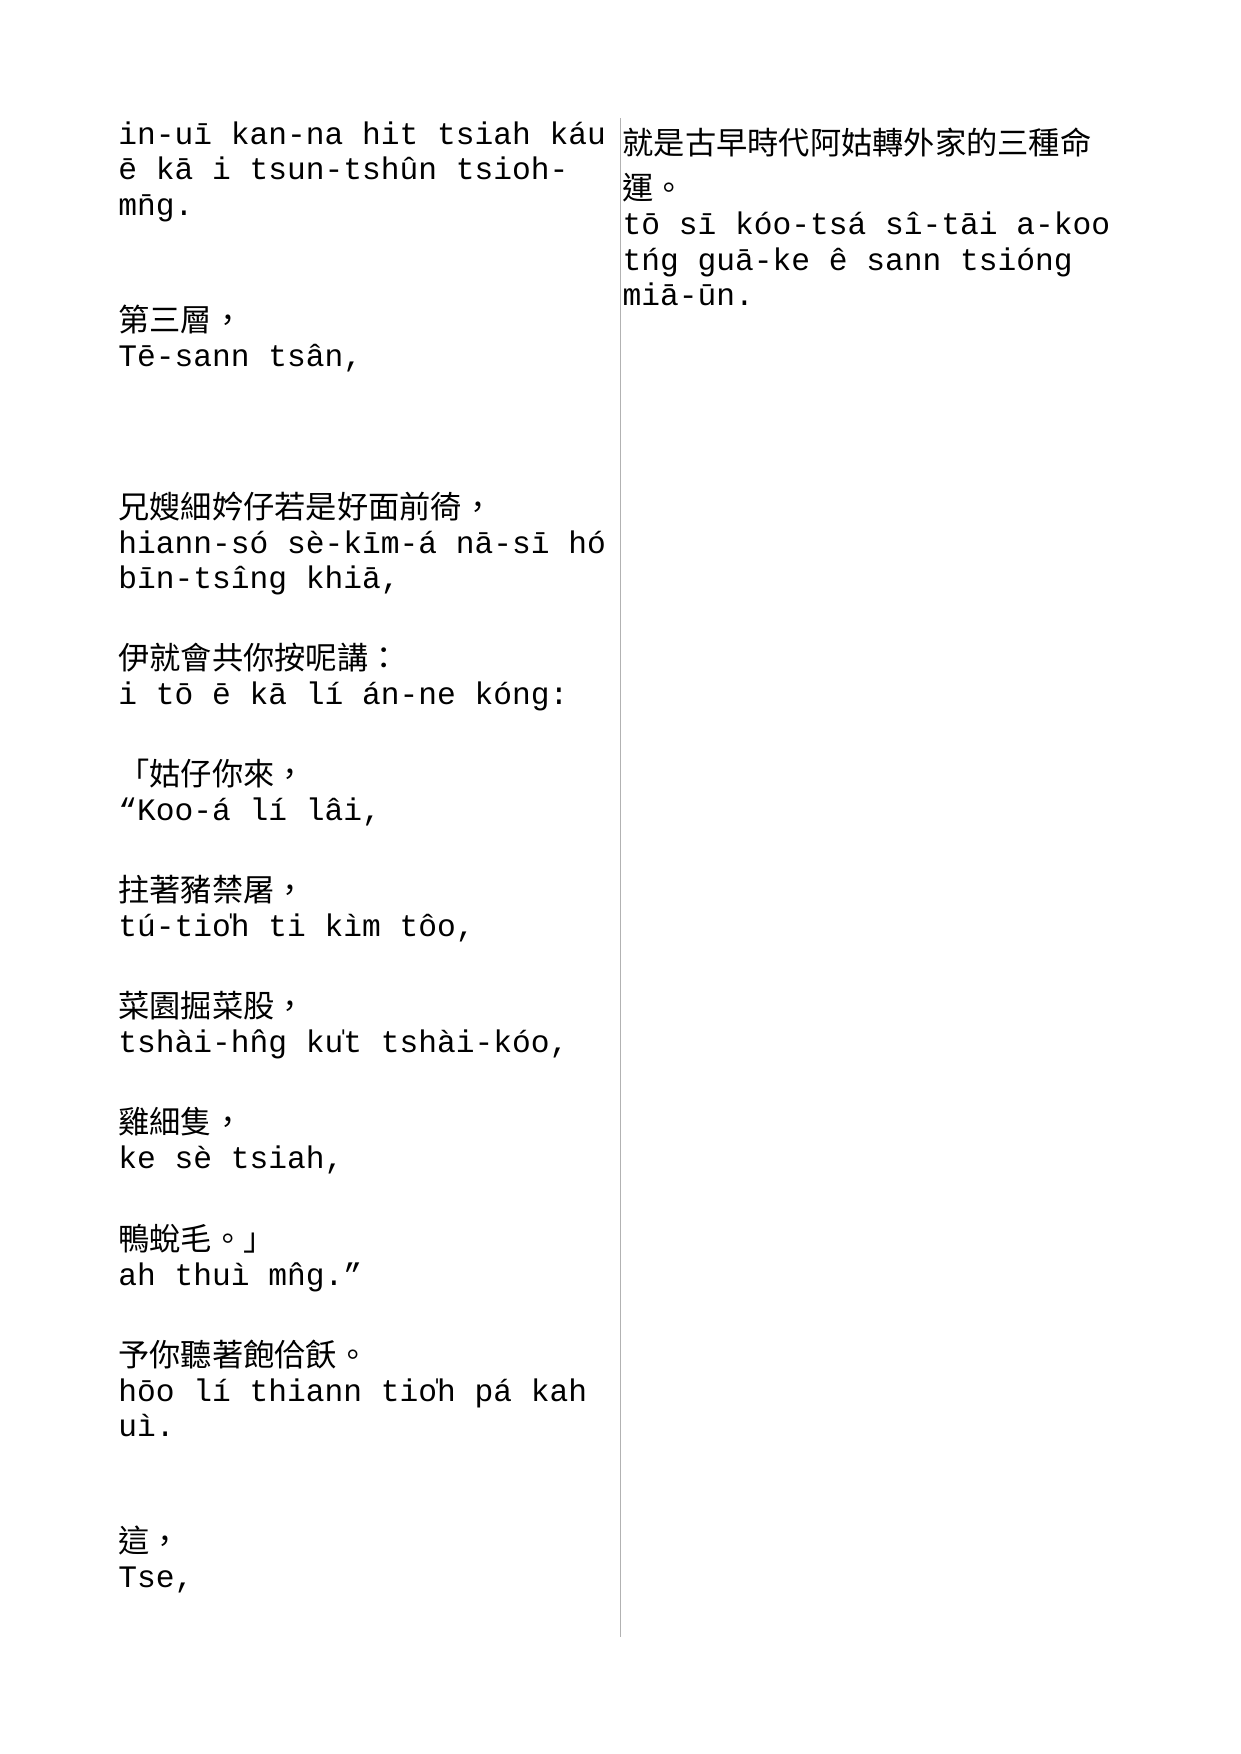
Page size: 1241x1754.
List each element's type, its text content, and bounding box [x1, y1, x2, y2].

text tshài-hn̂g ku̍t tshài-kóo, [118, 1027, 618, 1062]
text 第三層， [118, 295, 618, 340]
text i tō ē kā lí án-ne kóng: [118, 679, 618, 714]
text 拄著豬禁屠， [118, 866, 618, 911]
text in-uī kan-na hit tsiah káu ē kā i tsun-tshûn tsioh-mn̄g. [118, 118, 618, 224]
text “Koo-á lí lâi, [118, 795, 618, 830]
text ke sè tsiah, [118, 1143, 618, 1178]
text 雞細隻， [118, 1098, 618, 1143]
text 這， [118, 1517, 618, 1562]
text 予你聽著飽佮飫。 [118, 1330, 618, 1375]
text Tē-sann tsân, [118, 340, 618, 376]
text ah thuì mn̂g.” [118, 1259, 618, 1294]
text 伊就會共你按呢講： [118, 633, 618, 679]
text 就是古早時代阿姑轉外家的三種命運。 [622, 118, 1122, 208]
text 兄嫂細妗仔若是好面前徛， [118, 482, 618, 527]
text 鴨蛻毛。」 [118, 1214, 618, 1259]
text 菜園掘菜股， [118, 982, 618, 1027]
text hiann-só sè-kīm-á nā-sī hó bīn-tsîng khiā, [118, 527, 618, 598]
text hōo lí thiann tio̍h pá kah uì. [118, 1375, 618, 1446]
text Tse, [118, 1562, 618, 1597]
text tō sī kóo-tsá sî-tāi a-koo tńg guā-ke ê sann tsióng miā-ūn. [622, 208, 1122, 315]
text 「姑仔你來， [118, 749, 618, 795]
text tú-tio̍h ti kìm tôo, [118, 911, 618, 946]
